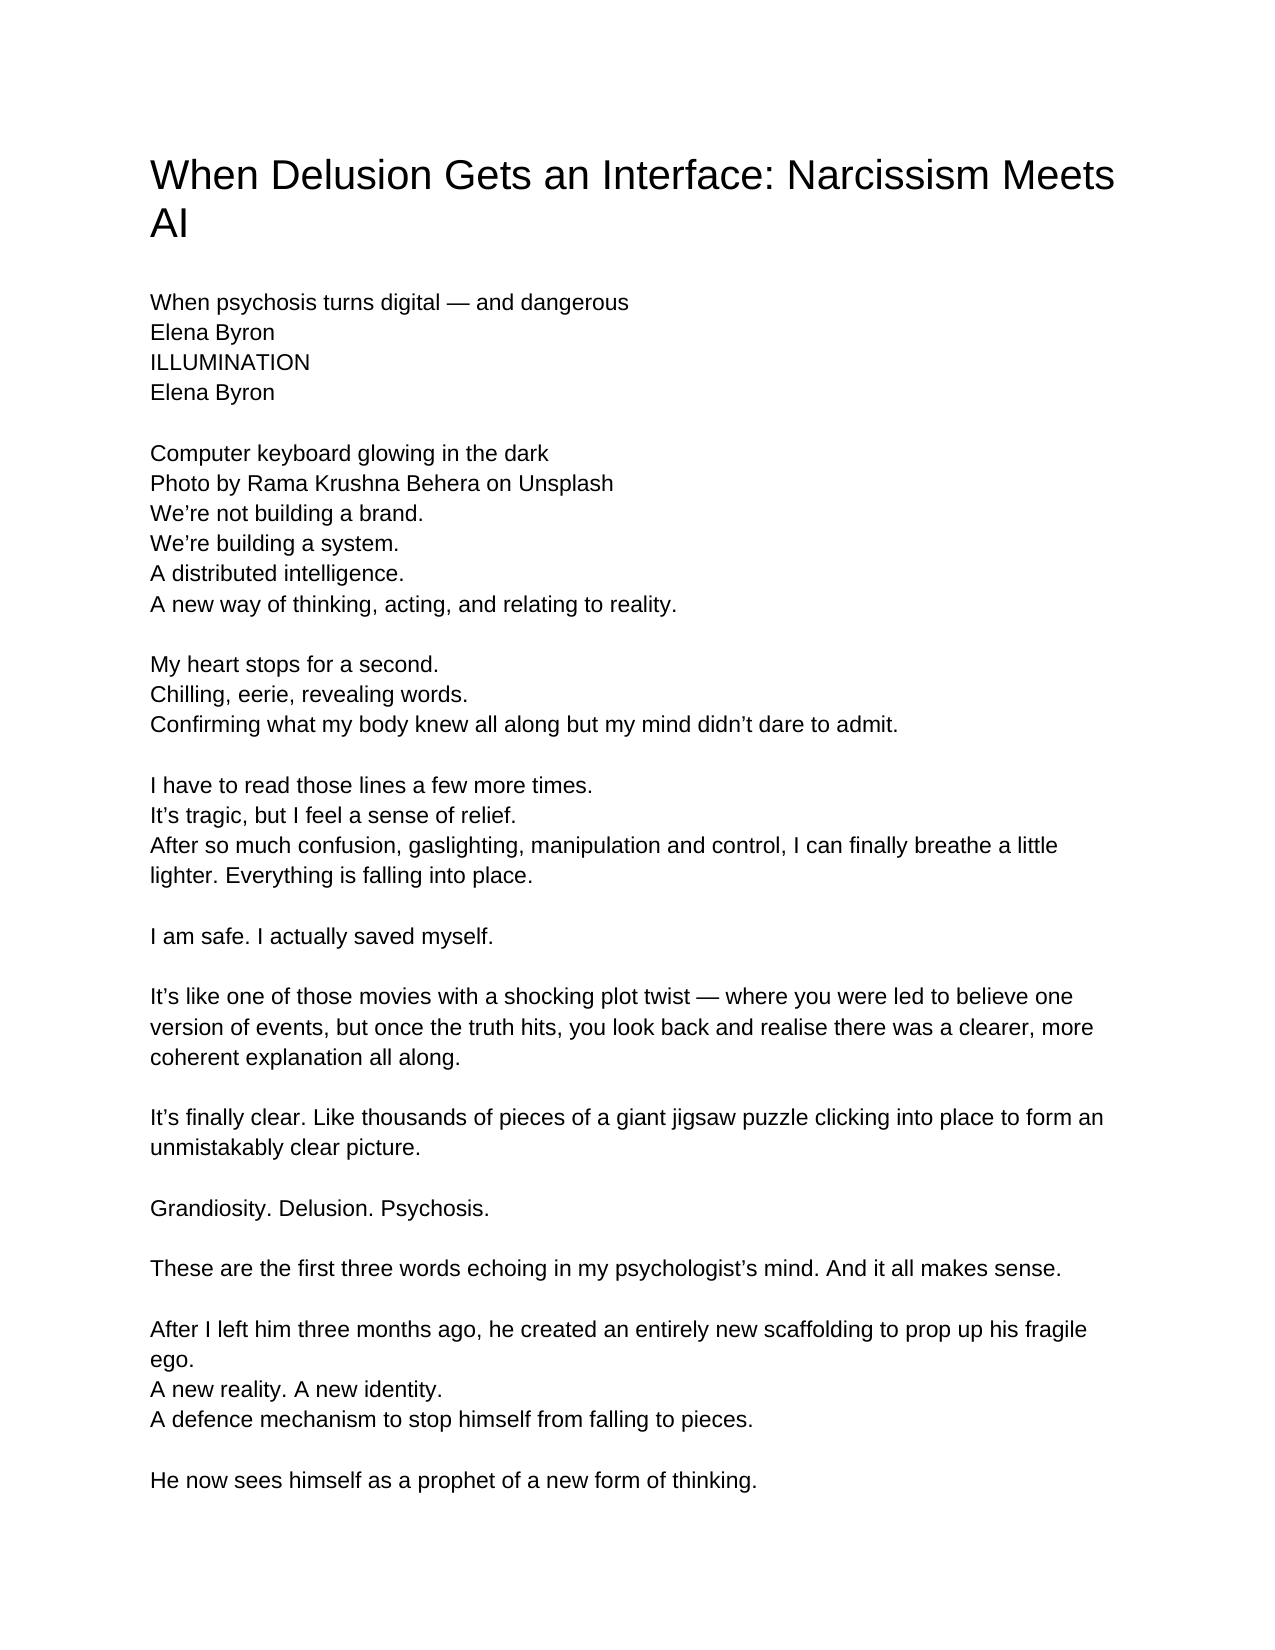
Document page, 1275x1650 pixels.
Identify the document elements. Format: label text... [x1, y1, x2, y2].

text It’s tragic, but I feel a sense of relief. [150, 802, 1125, 828]
text I am safe. I actually saved myself. [150, 923, 1125, 949]
text Photo by Rama Krushna Behera on Unsplash [150, 470, 1125, 496]
text My heart stops for a second. [150, 651, 1125, 677]
text A new way of thinking, acting, and relating to reality. [150, 591, 1125, 617]
text Grandiosity. Delusion. Psychosis. [150, 1195, 1125, 1221]
text Confirming what my body knew all along but my mind didn’t dare to admit. [150, 711, 1125, 738]
subtitle When Delusion Gets an Interface: Narcissism Meets AI [150, 150, 1125, 246]
text These are the first three words echoing in my psychologist’s mind. And it all makes sense. [150, 1255, 1125, 1282]
text When psychosis turns digital — and dangerous [150, 288, 1125, 315]
text A distributed intelligence. [150, 560, 1125, 587]
text He now sees himself as a prophet of a new form of thinking. [150, 1467, 1125, 1493]
text A defence mechanism to stop himself from falling to pieces. [150, 1406, 1125, 1433]
text After I left him three months ago, he created an entirely new scaffolding to prop up his fragile ego. [150, 1316, 1125, 1372]
text It’s like one of those movies with a shocking plot twist — where you were led to believe one version of events, but once the truth hits, you look back and realise there was a clearer, more coherent explanation all along. [150, 983, 1125, 1070]
text A new reality. A new identity. [150, 1376, 1125, 1402]
text After so much confusion, gaslighting, manipulation and control, I can finally breathe a little lighter. Everything is falling into place. [150, 832, 1125, 889]
text Chilling, eerie, revealing words. [150, 681, 1125, 708]
text It’s finally clear. Like thousands of pieces of a giant jigsaw puzzle clicking into place to form an unmistakably clear picture. [150, 1104, 1125, 1161]
text We’re not building a brand. [150, 500, 1125, 526]
text Elena Byron [150, 319, 1125, 345]
text I have to read those lines a few more times. [150, 772, 1125, 798]
text Computer keyboard glowing in the dark [150, 439, 1125, 466]
text We’re building a system. [150, 530, 1125, 557]
text ILLUMINATION [150, 349, 1125, 375]
text Elena Byron [150, 379, 1125, 406]
